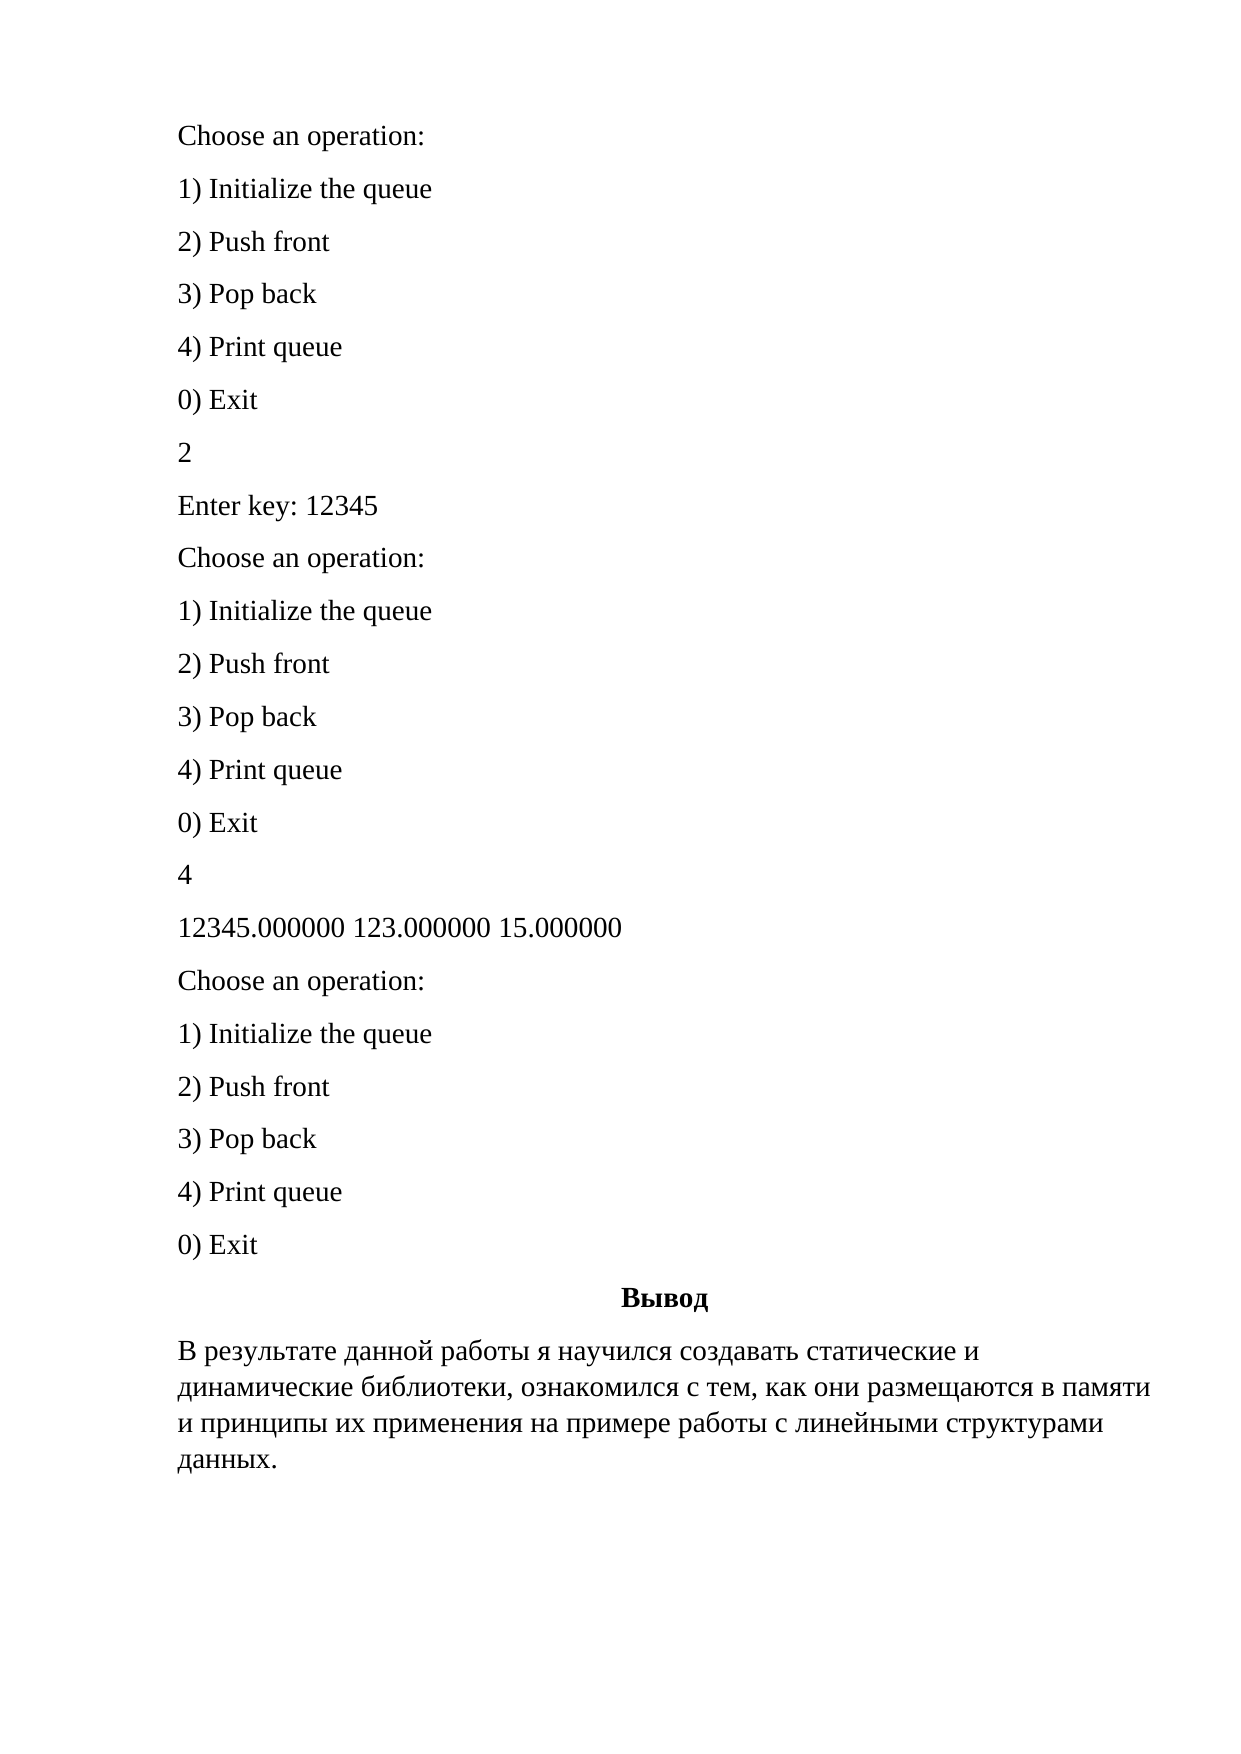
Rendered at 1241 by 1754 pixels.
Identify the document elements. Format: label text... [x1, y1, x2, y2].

text 12345.000000 123.000000 15.000000 [177, 910, 1152, 944]
text Enter key: 12345 [177, 488, 1152, 521]
text 0) Exit [177, 1227, 1152, 1261]
text 3) Pop back [177, 277, 1152, 310]
text 4) Print queue [177, 329, 1152, 363]
text 0) Exit [177, 382, 1152, 416]
text 4) Print queue [177, 752, 1152, 785]
text Вывод [177, 1280, 1152, 1313]
text 2 [177, 435, 1152, 468]
text 1) Initialize the queue [177, 593, 1152, 627]
text 3) Pop back [177, 1122, 1152, 1155]
text 2) Push front [177, 1069, 1152, 1102]
text 1) Initialize the queue [177, 1016, 1152, 1049]
text В результате данной работы я научился создавать статические и динамические библиотеки, ознакомился с тем, как они размещаются в памяти и принципы их применения на примере работы с линейными структурами данных. [177, 1333, 1152, 1475]
text 2) Push front [177, 224, 1152, 257]
text 4) Print queue [177, 1174, 1152, 1208]
text 0) Exit [177, 805, 1152, 838]
text Choose an operation: [177, 118, 1152, 152]
text 3) Pop back [177, 699, 1152, 733]
text Choose an operation: [177, 541, 1152, 574]
text 2) Push front [177, 646, 1152, 680]
text 4 [177, 857, 1152, 891]
text Choose an operation: [177, 963, 1152, 997]
text 1) Initialize the queue [177, 171, 1152, 204]
